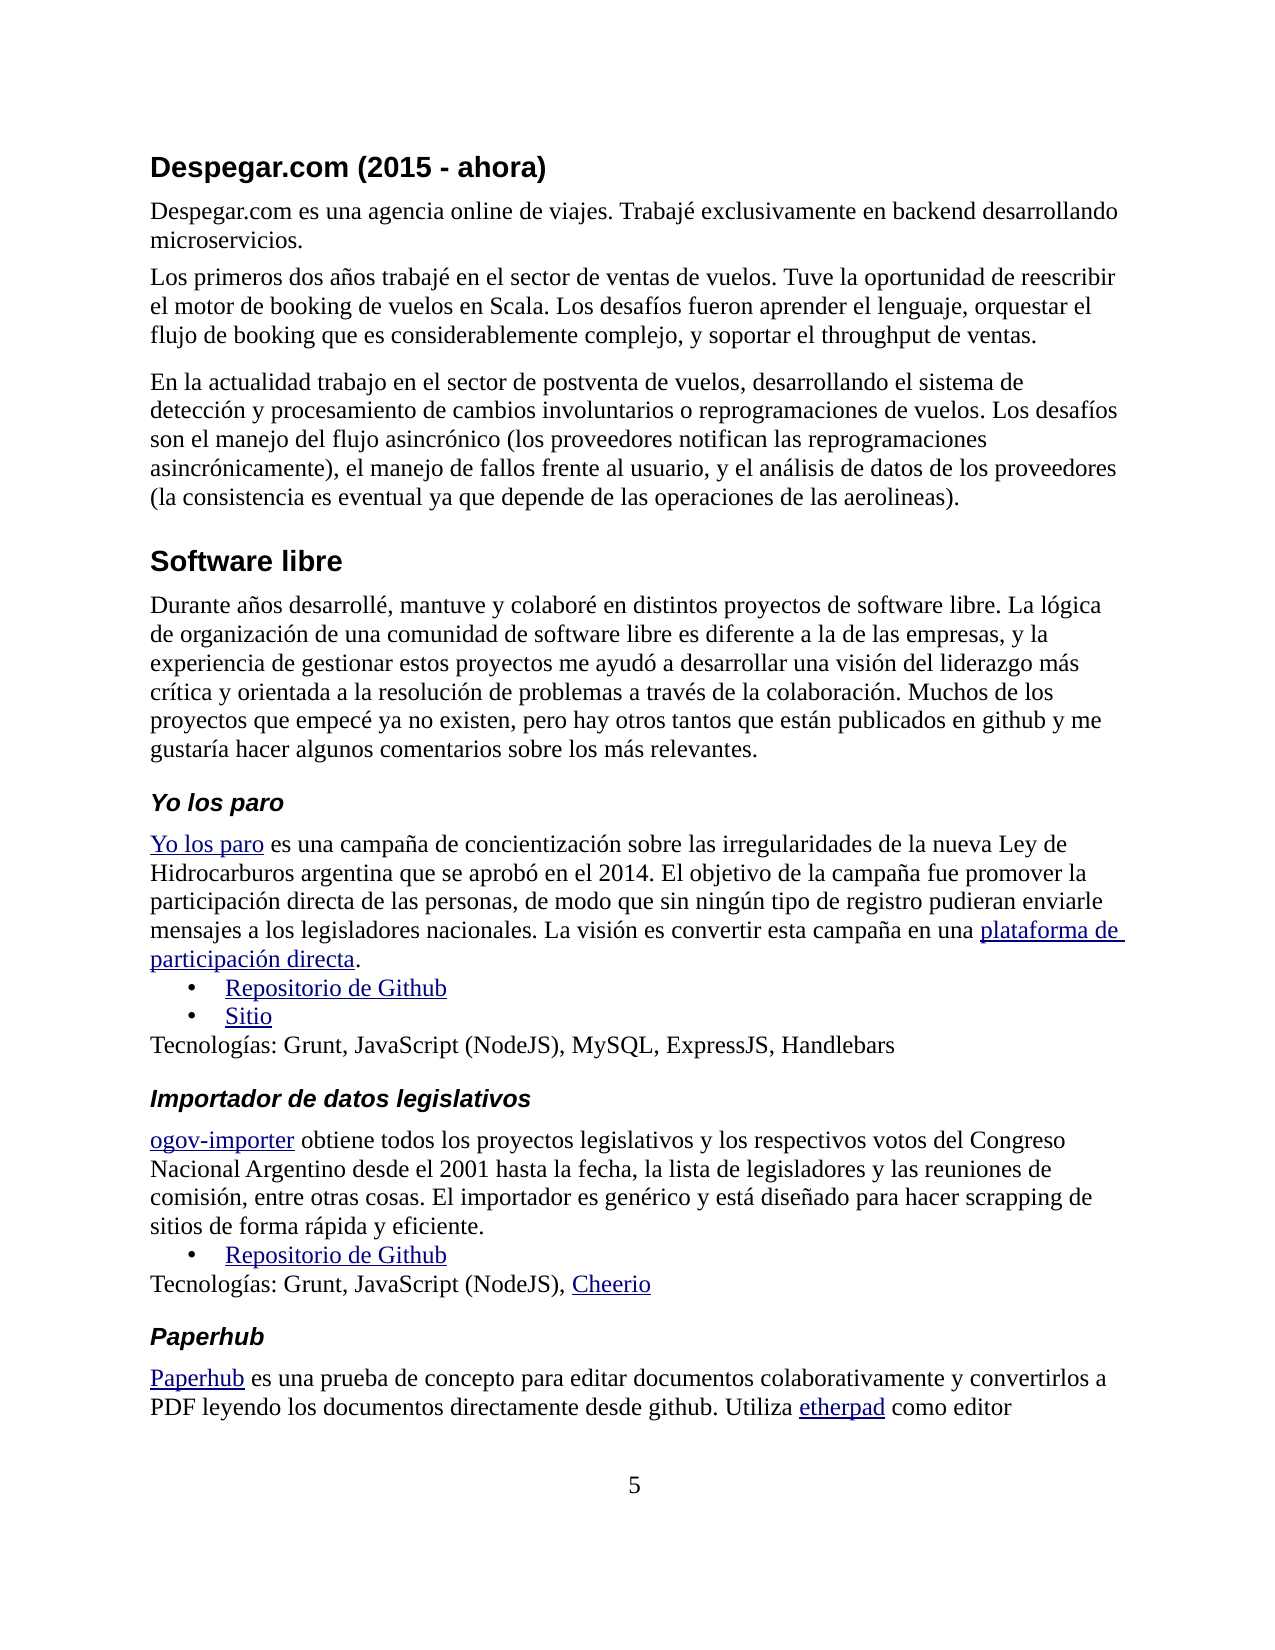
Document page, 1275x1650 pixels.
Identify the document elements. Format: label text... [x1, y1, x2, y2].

subtitle Despegar.com (2015 - ahora) [150, 150, 1125, 183]
subtitle Yo los paro [150, 788, 1125, 816]
text En la actualidad trabajo en el sector de postventa de vuelos, desarrollando el sistema de detección y procesamiento de cambios involuntarios o reprogramaciones de vuelos. Los desafíos son el manejo del flujo asincrónico (los proveedores notifican las reprogramaciones asincrónicamente), el manejo de fallos frente al usuario, y el análisis de datos de los proveedores (la consistencia es eventual ya que depende de las operaciones de las aerolineas). [150, 367, 1125, 510]
text Paperhub es una prueba de concepto para editar documentos colaborativamente y convertirlos a PDF leyendo los documentos directamente desde github. Utiliza etherpad como editor [150, 1363, 1125, 1421]
text ogov-importer obtiene todos los proyectos legislativos y los respectivos votos del Congreso Nacional Argentino desde el 2001 hasta la fecha, la lista de legisladores y las reuniones de comisión, entre otras cosas. El importador es genérico y está diseñado para hacer scrapping de sitios de forma rápida y eficiente. [150, 1125, 1125, 1240]
text Yo los paro es una campaña de concientización sobre las irregularidades de la nueva Ley de Hidrocarburos argentina que se aprobó en el 2014. El objetivo de la campaña fue promover la participación directa de las personas, de modo que sin ningún tipo de registro pudieran enviarle mensajes a los legisladores nacionales. La visión es convertir esta campaña en una plataforma de participación directa. [150, 829, 1125, 973]
list Repositorio de Github [187, 973, 1125, 1001]
subtitle Importador de datos legislativos [150, 1084, 1125, 1112]
text Despegar.com es una agencia online de viajes. Trabajé exclusivamente en backend desarrollando microservicios. [150, 196, 1125, 253]
text Durante años desarrollé, mantuve y colaboré en distintos proyectos de software libre. La lógica de organización de una comunidad de software libre es diferente a la de las empresas, y la experiencia de gestionar estos proyectos me ayudó a desarrollar una visión del liderazgo más crítica y orientada a la resolución de problemas a través de la colaboración. Muchos de los proyectos que empecé ya no existen, pero hay otros tantos que están publicados en github y me gustaría hacer algunos comentarios sobre los más relevantes. [150, 590, 1125, 763]
text Tecnologías: Grunt, JavaScript (NodeJS), MySQL, ExpressJS, Handlebars [150, 1030, 1125, 1059]
list Repositorio de Github [187, 1240, 1125, 1269]
list Sitio [187, 1001, 1125, 1030]
subtitle Software libre [150, 544, 1125, 578]
text Tecnologías: Grunt, JavaScript (NodeJS), Cheerio [150, 1269, 1125, 1297]
text Los primeros dos años trabajé en el sector de ventas de vuelos. Tuve la oportunidad de reescribir el motor de booking de vuelos en Scala. Los desafíos fueron aprender el lenguaje, orquestar el flujo de booking que es considerablemente complejo, y soportar el throughput de ventas. [150, 262, 1125, 349]
subtitle Paperhub [150, 1322, 1125, 1351]
